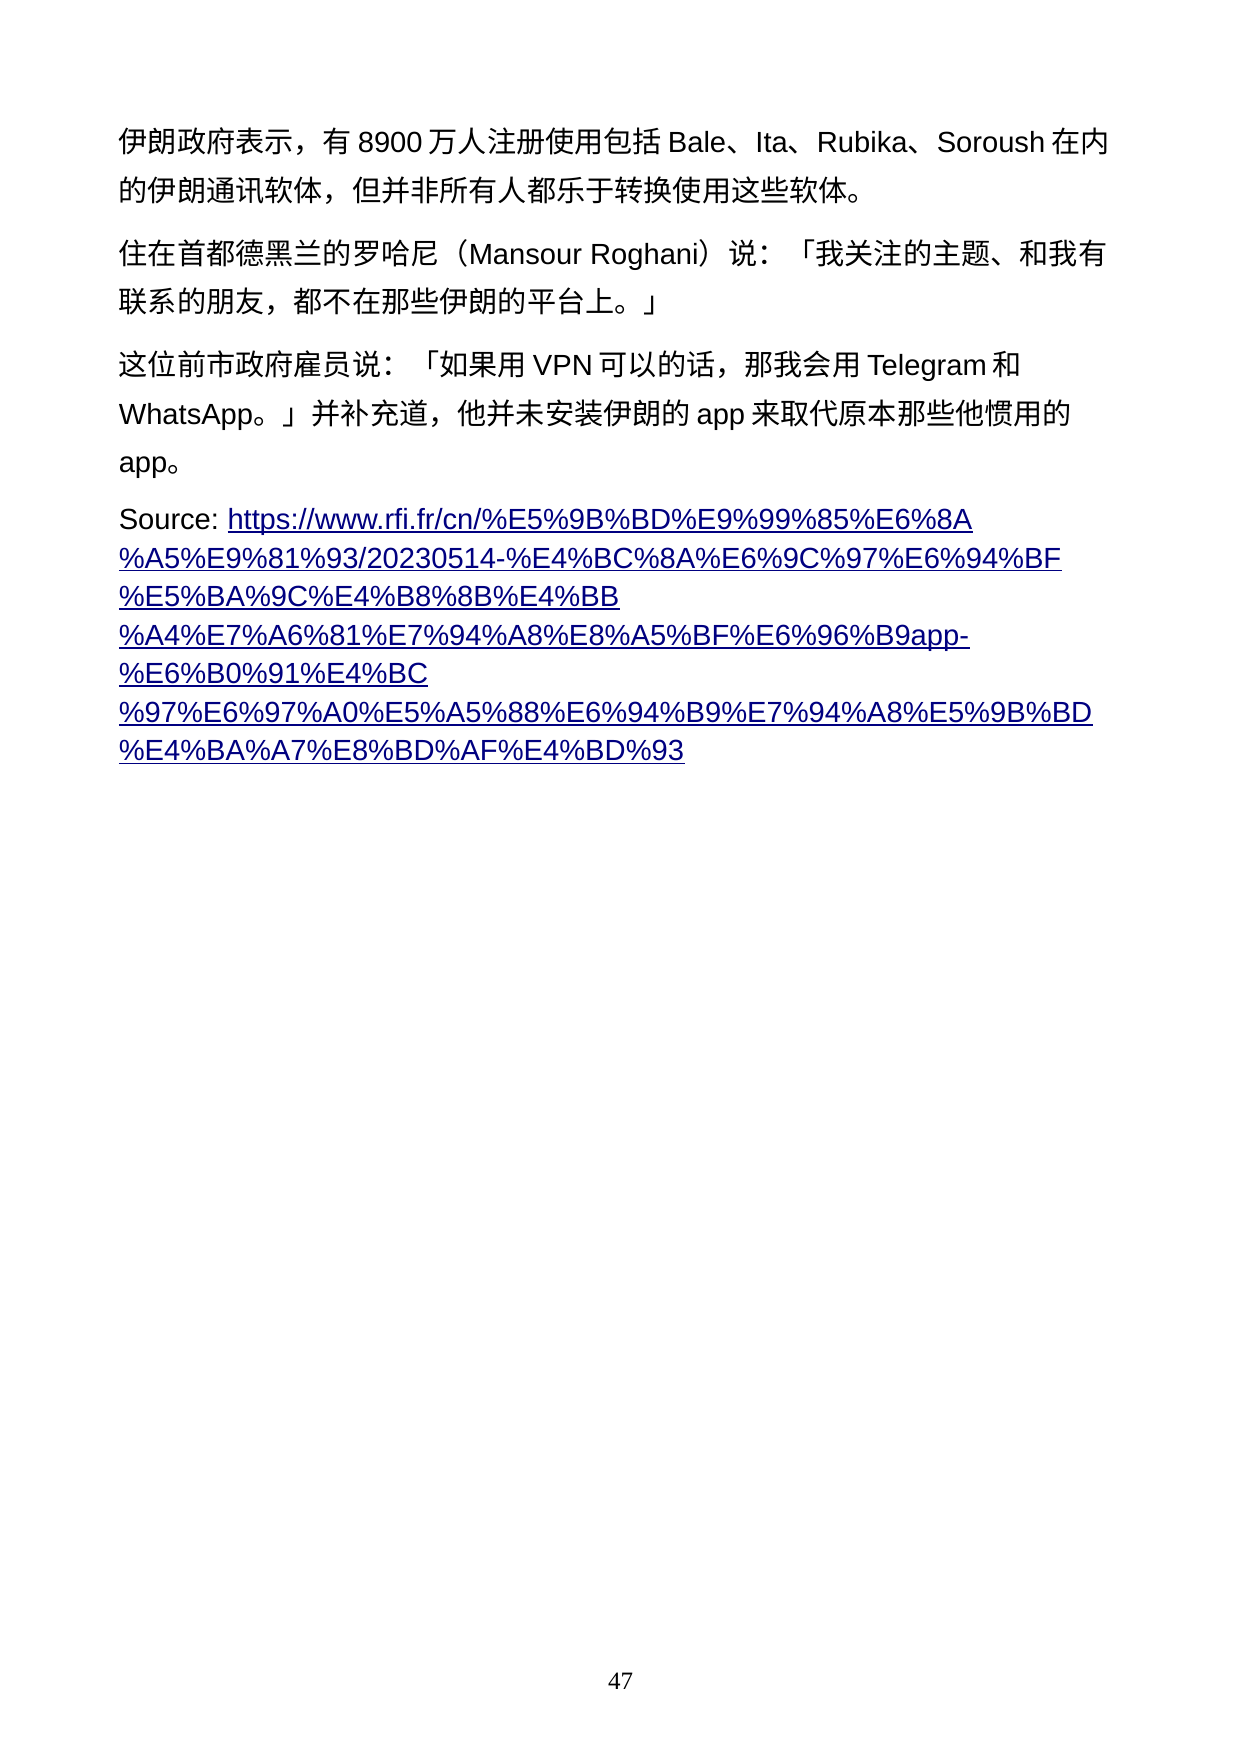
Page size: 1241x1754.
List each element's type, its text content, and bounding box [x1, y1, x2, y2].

text 住在首都德黑兰的罗哈尼（Mansour Roghani）说：「我关注的主题、和我有联系的朋友，都不在那些伊朗的平台上。」 [118, 230, 1122, 321]
text 这位前市政府雇员说：「如果用VPN可以的话，那我会用Telegram和WhatsApp。」并补充道，他并未安装伊朗的app来取代原本那些他惯用的app。 [118, 342, 1122, 481]
text 伊朗政府表示，有8900万人注册使用包括Bale、Ita、Rubika、Soroush在内的伊朗通讯软体，但并非所有人都乐于转换使用这些软体。 [118, 118, 1122, 209]
text Source: https://www.rfi.fr/cn/%E5%9B%BD%E9%99%85%E6%8A%A5%E9%81%93/20230514-%E4%BC%8A%E6%9C%97%E6%94%BF%E5%BA%9C%E4%B8%8B%E4%BB%A4%E7%A6%81%E7%94%A8%E8%A5%BF%E6%96%B9app-%E6%B0%91%E4%BC%97%E6%97%A0%E5%A5%88%E6%94%B9%E7%94%A8%E5%9B%BD%E4%BA%A7%E8%BD%AF%E4%BD%93 [118, 502, 1122, 767]
